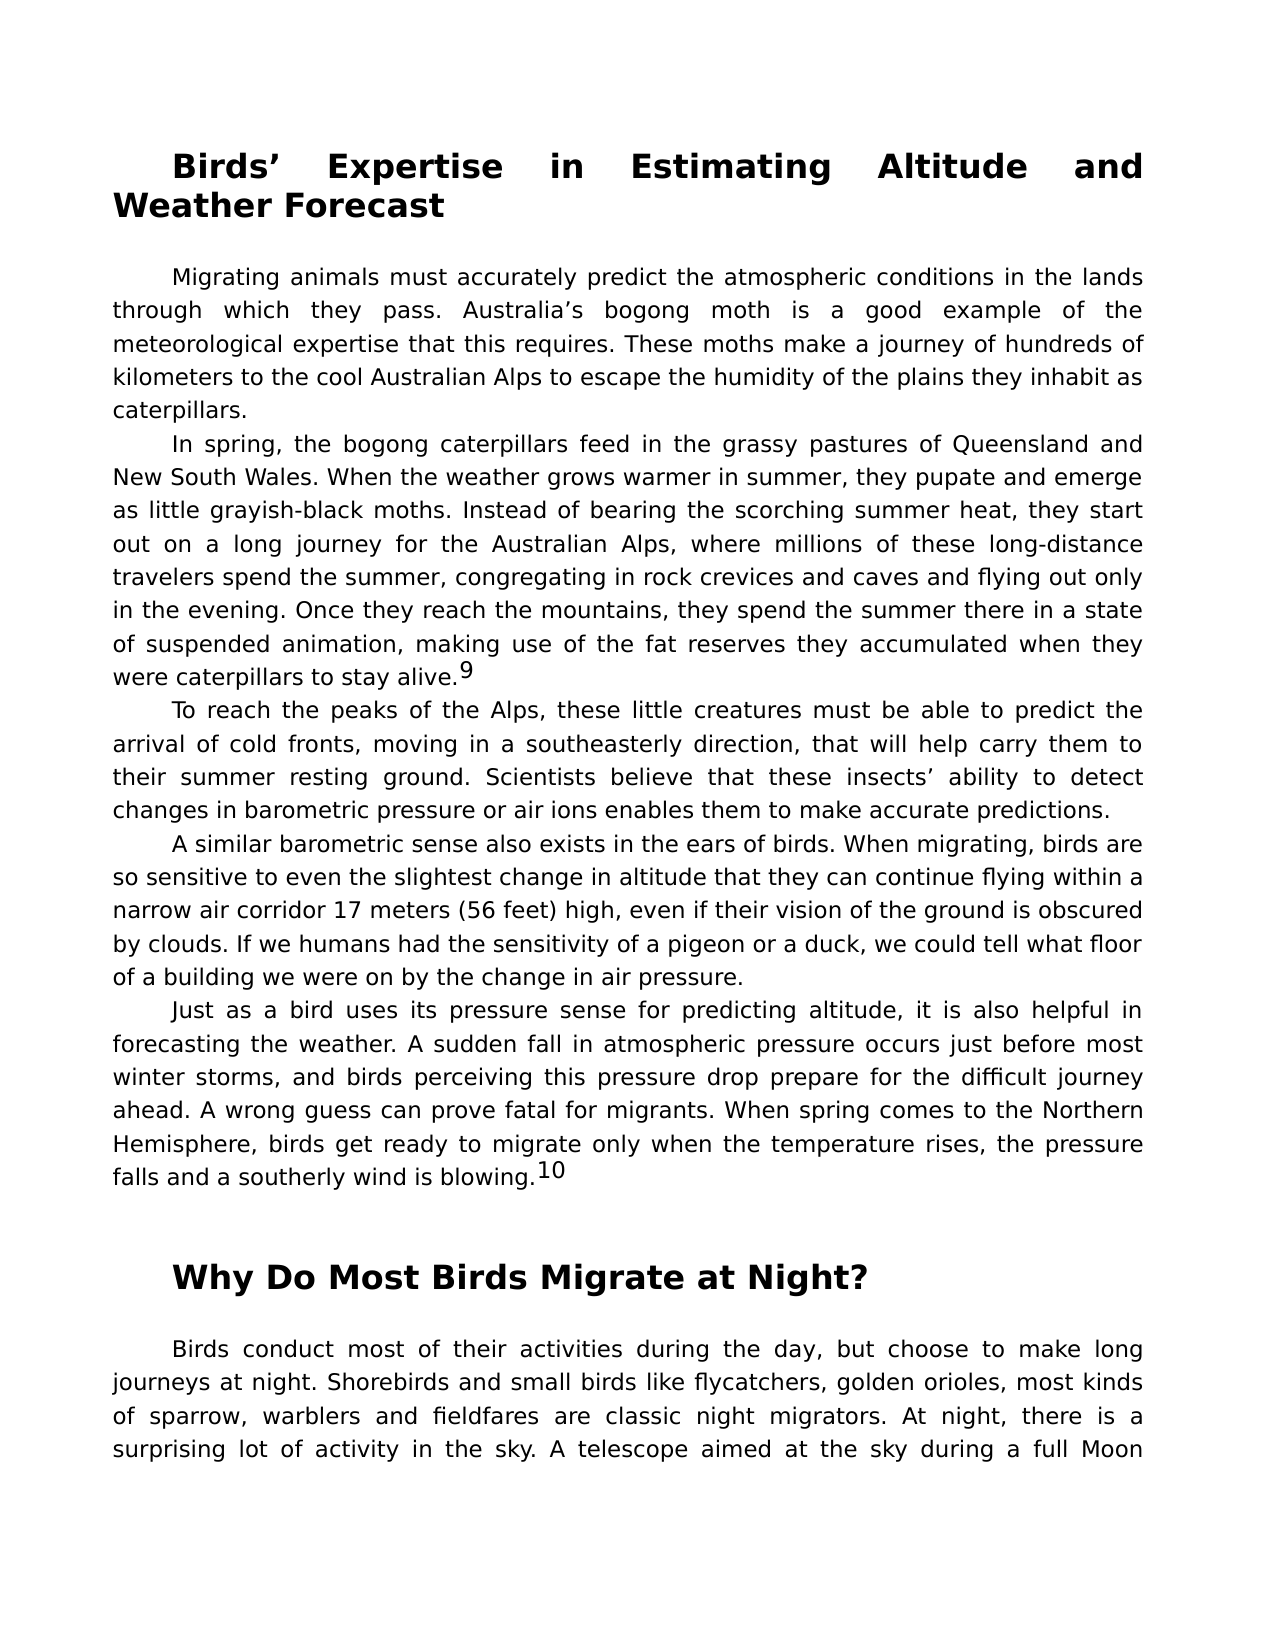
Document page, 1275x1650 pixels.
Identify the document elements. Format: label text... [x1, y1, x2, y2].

text Birds conduct most of their activities during the day, but choose to make long journeys at night. Shorebirds and small birds like flycatchers, golden orioles, most kinds of sparrow, warblers and fieldfares are classic night migrators. At night, there is a surprising lot of activity in the sky. A telescope aimed at the sky during a full Moon [112, 1331, 1145, 1464]
text To reach the peaks of the Alps, these little creatures must be able to predict the arrival of cold fronts, moving in a southeasterly direction, that will help carry them to their summer resting ground. Scientists believe that these insects’ ability to detect changes in barometric pressure or air ions enables them to make accurate predictions. [112, 692, 1145, 825]
text In spring, the bogong caterpillars feed in the grassy pastures of Queensland and New South Wales. When the weather grows warmer in summer, they pupate and emerge as little grayish-black moths. Instead of bearing the scorching summer heat, they start out on a long journey for the Australian Alps, where millions of these long-distance travelers spend the summer, congregating in rock crevices and caves and flying out only in the evening. Once they reach the mountains, they spend the summer there in a state of suspended animation, making use of the fat reserves they accumulated when they were caterpillars to stay alive.9 [112, 425, 1145, 692]
text Just as a bird uses its pressure sense for predicting altitude, it is also helpful in forecasting the weather. A sudden fall in atmospheric pressure occurs just before most winter storms, and birds perceiving this pressure drop prepare for the difficult journey ahead. A wrong guess can prove fatal for migrants. When spring comes to the Northern Hemisphere, birds get ready to migrate only when the temperature rises, the pressure falls and a southerly wind is blowing.10 [112, 992, 1145, 1192]
text Migrating animals must accurately predict the atmospheric conditions in the lands through which they pass. Australia’s bogong moth is a good example of the meteorological expertise that this requires. These moths make a journey of hundreds of kilometers to the cool Australian Alps to escape the humidity of the plains they inhabit as caterpillars. [112, 259, 1145, 425]
text Why Do Most Birds Migrate at Night? [112, 1259, 1145, 1297]
text Birds’ Expertise in Estimating Altitude and Weather Forecast [112, 148, 1145, 225]
text A similar barometric sense also exists in the ears of birds. When migrating, birds are so sensitive to even the slightest change in altitude that they can continue flying within a narrow air corridor 17 meters (56 feet) high, even if their vision of the ground is obscured by clouds. If we humans had the sensitivity of a pigeon or a duck, we could tell what floor of a building we were on by the change in air pressure. [112, 825, 1145, 992]
